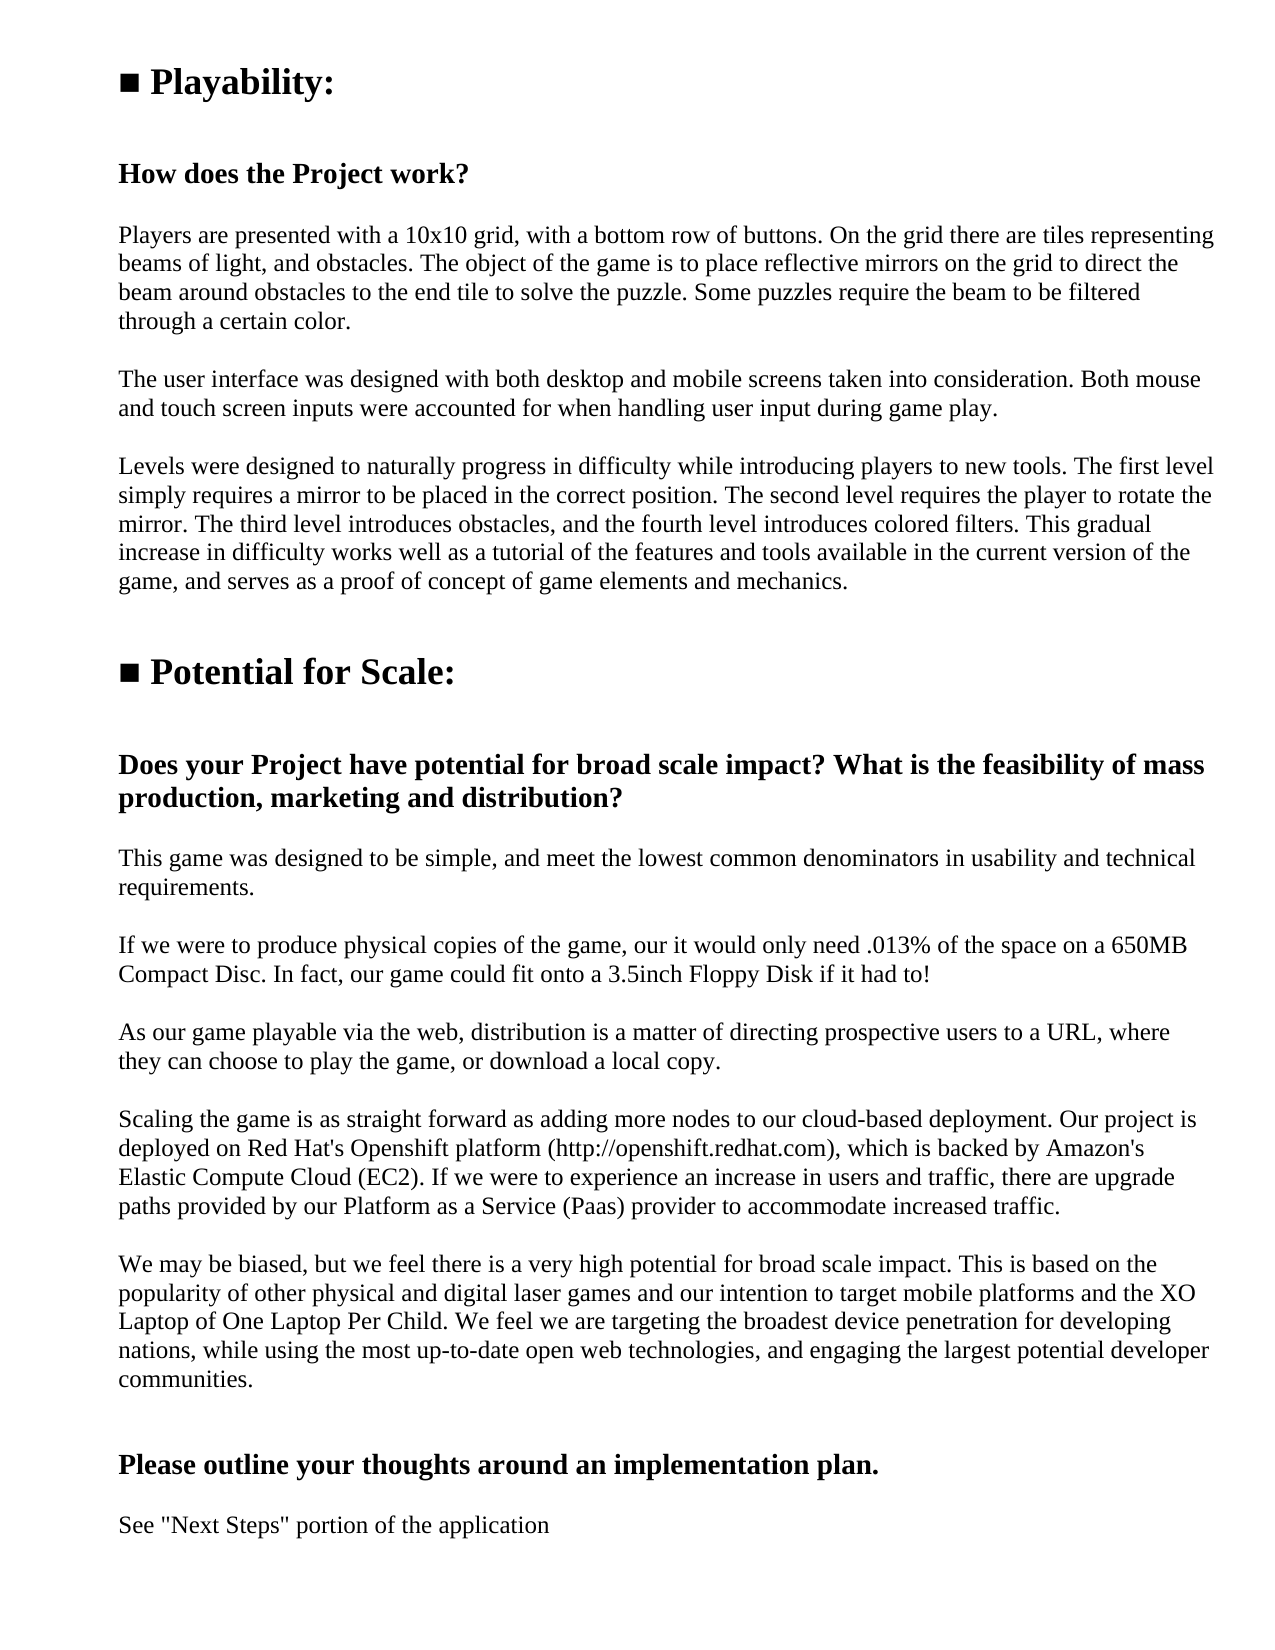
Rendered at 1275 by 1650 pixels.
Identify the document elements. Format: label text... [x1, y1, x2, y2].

subtitle Please outline your thoughts around an implementation plan. [118, 1447, 1216, 1481]
text Players are presented with a 10x10 grid, with a bottom row of buttons. On the grid there are tiles representing beams of light, and obstacles. The object of the game is to place reflective mirrors on the grid to direct the beam around obstacles to the end tile to solve the puzzle. Some puzzles require the beam to be filtered through a certain color. [118, 220, 1216, 335]
text This game was designed to be simple, and meet the lowest common denominators in usability and technical requirements. [118, 843, 1216, 901]
subtitle How does the Project work? [118, 157, 1216, 190]
text Levels were designed to naturally progress in difficulty while introducing players to new tools. The first level simply requires a mirror to be placed in the correct position. The second level requires the player to rotate the mirror. The third level introduces obstacles, and the fourth level introduces colored filters. This gradual increase in difficulty works well as a tutorial of the features and tools available in the current version of the game, and serves as a proof of concept of game elements and mechanics. [118, 451, 1216, 595]
text We may be biased, but we feel there is a very high potential for broad scale impact. This is based on the popularity of other physical and digital laser games and our intention to target mobile platforms and the XO Laptop of One Laptop Per Child. We feel we are targeting the broadest device penetration for developing nations, while using the most up-to-date open web technologies, and engaging the largest potential developer communities. [118, 1249, 1216, 1393]
subtitle ■ Playability: [118, 59, 1216, 102]
text Scaling the game is as straight forward as adding more nodes to our cloud-based deployment. Our project is deployed on Red Hat's Openshift platform (http://openshift.redhat.com), which is backed by Amazon's Elastic Compute Cloud (EC2). If we were to experience an increase in users and traffic, there are upgrade paths provided by our Platform as a Service (Paas) provider to accommodate increased traffic. [118, 1104, 1216, 1219]
text See "Next Steps" portion of the application [118, 1510, 1216, 1539]
text The user interface was designed with both desktop and mobile screens taken into consideration. Both mouse and touch screen inputs were accounted for when handling user input during game play. [118, 364, 1216, 422]
text If we were to produce physical copies of the game, our it would only need .013% of the space on a 650MB Compact Disc. In fact, our game could fit onto a 3.5inch Floppy Disk if it had to! [118, 931, 1216, 988]
subtitle ■ Potential for Scale: [118, 649, 1216, 692]
subtitle Does your Project have potential for broad scale impact? What is the feasibility of mass production, marketing and distribution? [118, 747, 1216, 814]
text As our game playable via the web, distribution is a matter of directing prospective users to a URL, where they can choose to play the game, or download a local copy. [118, 1017, 1216, 1075]
